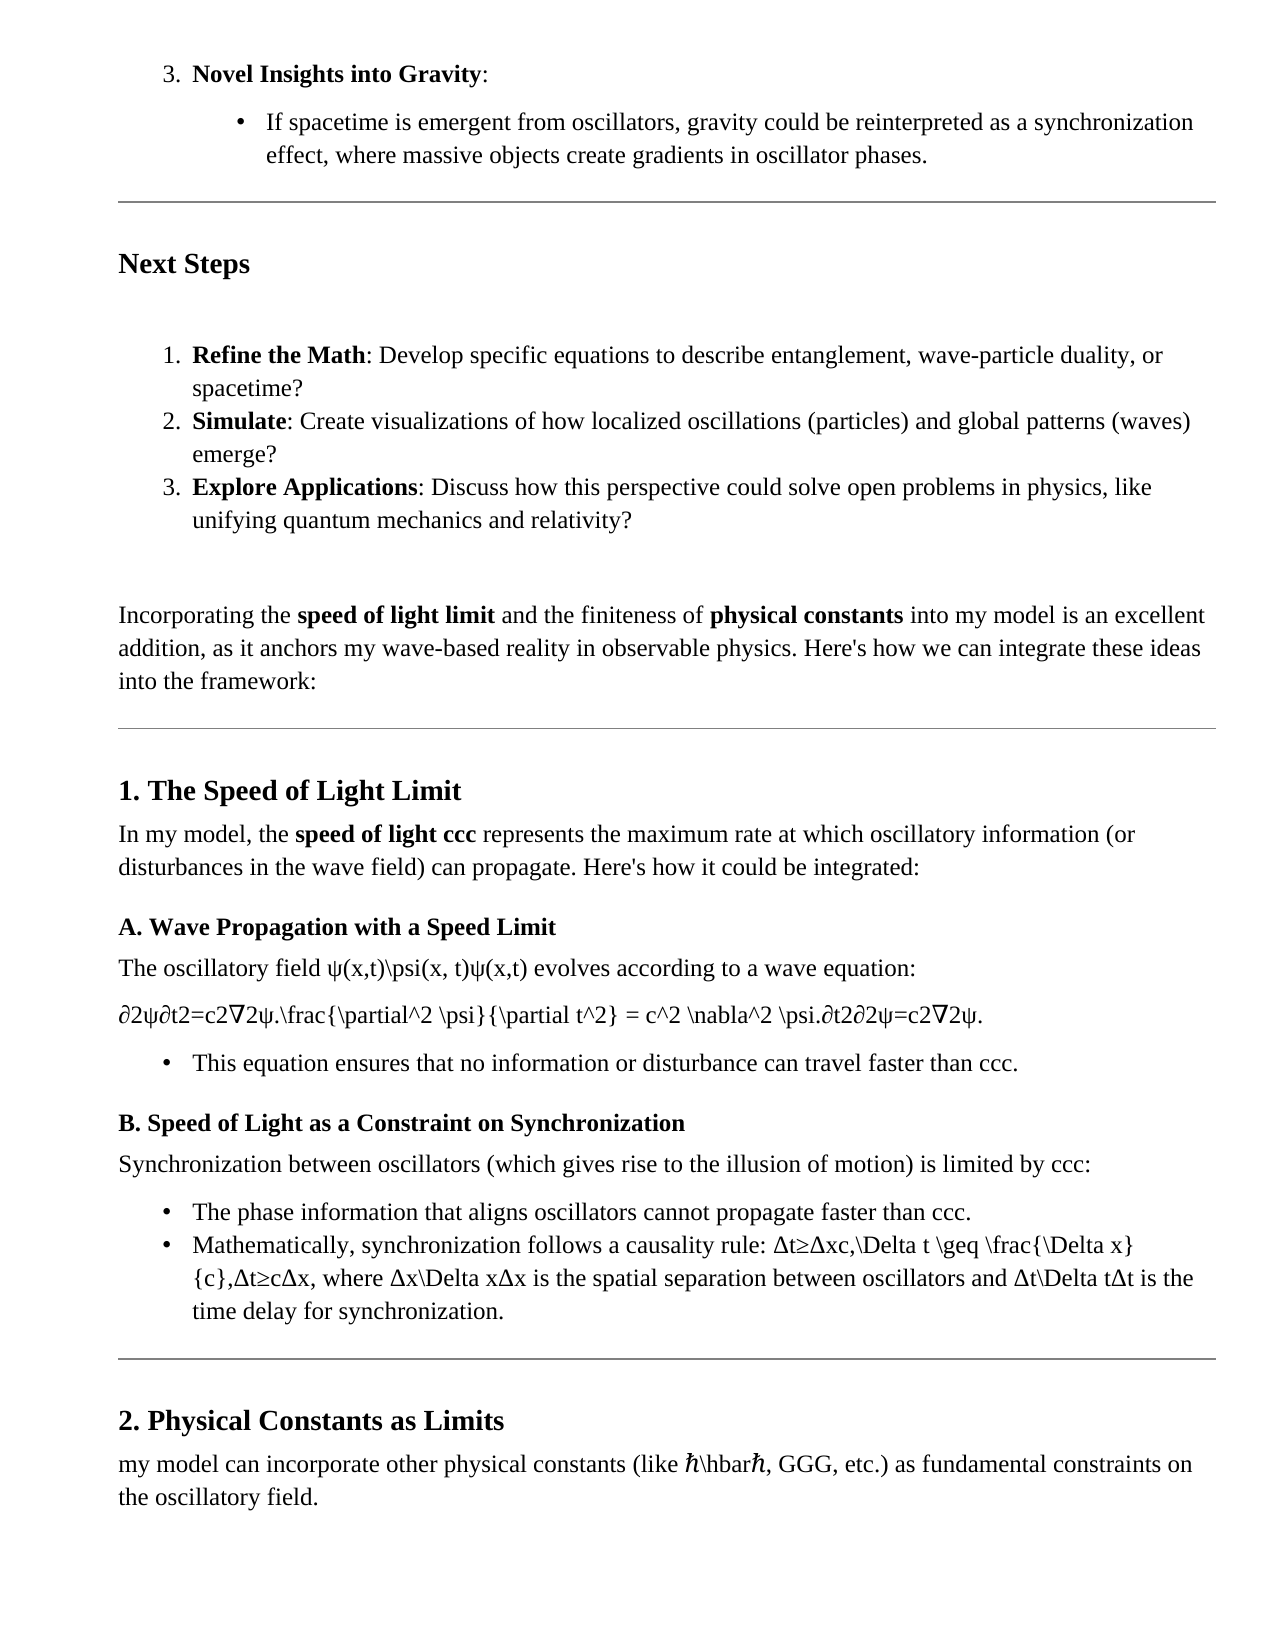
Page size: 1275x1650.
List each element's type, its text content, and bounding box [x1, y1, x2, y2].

text Incorporating the speed of light limit and the finiteness of physical constants into my model is an excellent addition, as it anchors my wave-based reality in observable physics. Here's how we can integrate these ideas into the framework: [118, 600, 1216, 695]
text The oscillatory field ψ(x,t)\psi(x, t)ψ(x,t) evolves according to a wave equation: [118, 953, 1216, 982]
list Refine the Math: Develop specific equations to describe entanglement, wave-particle duality, or spacetime? [162, 340, 1216, 402]
subtitle 1. The Speed of Light Limit [118, 773, 1216, 806]
subtitle Next Steps [118, 246, 1216, 280]
text Synchronization between oscillators (which gives rise to the illusion of motion) is limited by ccc: [118, 1149, 1216, 1178]
list If spacetime is emergent from oscillators, gravity could be reinterpreted as a synchronization effect, where massive objects create gradients in oscillator phases. [236, 107, 1216, 168]
list The phase information that aligns oscillators cannot propagate faster than ccc. [162, 1197, 1216, 1226]
subtitle 2. Physical Constants as Limits [118, 1403, 1216, 1436]
text my model can incorporate other physical constants (like ℏ\hbarℏ, GGG, etc.) as fundamental constraints on the oscillatory field. [118, 1449, 1216, 1511]
text In my model, the speed of light ccc represents the maximum rate at which oscillatory information (or disturbances in the wave field) can propagate. Here's how it could be integrated: [118, 819, 1216, 880]
list Mathematically, synchronization follows a causality rule: Δt≥Δxc,\Delta t \geq \frac{\Delta x}{c},Δt≥cΔx​, where Δx\Delta xΔx is the spatial separation between oscillators and Δt\Delta tΔt is the time delay for synchronization. [162, 1230, 1216, 1325]
text ∂2ψ∂t2=c2∇2ψ.\frac{\partial^2 \psi}{\partial t^2} = c^2 \nabla^2 \psi.∂t2∂2ψ​=c2∇2ψ. [118, 1001, 1216, 1029]
subtitle B. Speed of Light as a Constraint on Synchronization [118, 1108, 1216, 1137]
list This equation ensures that no information or disturbance can travel faster than ccc. [162, 1048, 1216, 1077]
list Novel Insights into Gravity: [162, 59, 1216, 88]
list Simulate: Create visualizations of how localized oscillations (particles) and global patterns (waves) emerge? [162, 406, 1216, 468]
list Explore Applications: Discuss how this perspective could solve open problems in physics, like unifying quantum mechanics and relativity? [162, 472, 1216, 534]
subtitle A. Wave Propagation with a Speed Limit [118, 912, 1216, 941]
